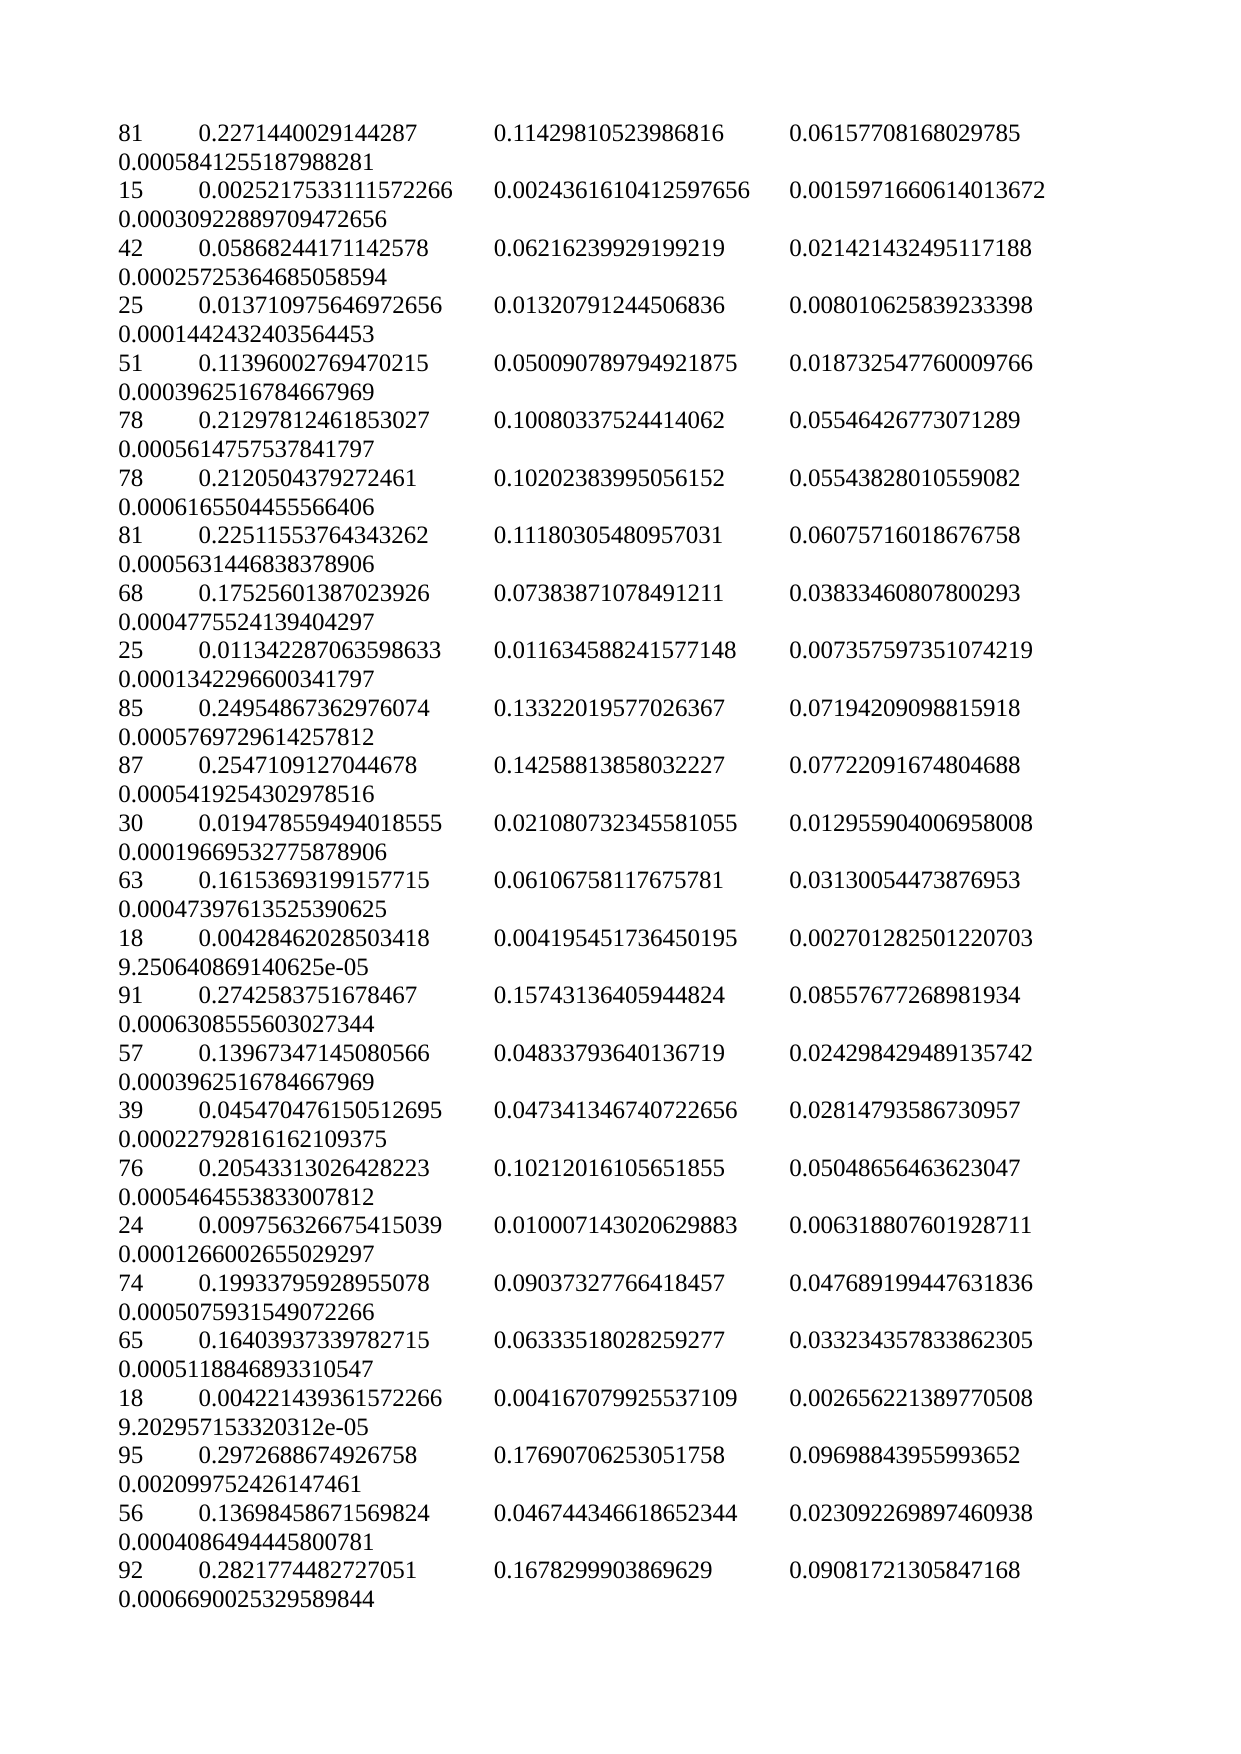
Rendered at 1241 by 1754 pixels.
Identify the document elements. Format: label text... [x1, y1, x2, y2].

text 51 0.11396002769470215 0.050090789794921875 0.018732547760009766 0.0003962516784667969 [118, 348, 1122, 406]
text 87 0.2547109127044678 0.14258813858032227 0.07722091674804688 0.0005419254302978516 [118, 751, 1122, 808]
text 81 0.22511553764343262 0.11180305480957031 0.06075716018676758 0.0005631446838378906 [118, 521, 1122, 578]
text 81 0.2271440029144287 0.11429810523986816 0.06157708168029785 0.0005841255187988281 [118, 118, 1122, 176]
text 18 0.00428462028503418 0.004195451736450195 0.002701282501220703 9.250640869140625e-05 [118, 923, 1122, 981]
text 65 0.16403937339782715 0.06333518028259277 0.033234357833862305 0.0005118846893310547 [118, 1326, 1122, 1383]
text 91 0.2742583751678467 0.15743136405944824 0.08557677268981934 0.0006308555603027344 [118, 981, 1122, 1038]
text 39 0.045470476150512695 0.047341346740722656 0.02814793586730957 0.00022792816162109375 [118, 1096, 1122, 1153]
text 76 0.20543313026428223 0.10212016105651855 0.05048656463623047 0.0005464553833007812 [118, 1153, 1122, 1211]
text 30 0.019478559494018555 0.021080732345581055 0.012955904006958008 0.00019669532775878906 [118, 808, 1122, 866]
text 95 0.2972688674926758 0.17690706253051758 0.09698843955993652 0.002099752426147461 [118, 1441, 1122, 1498]
text 92 0.2821774482727051 0.1678299903869629 0.09081721305847168 0.0006690025329589844 [118, 1556, 1122, 1613]
text 74 0.19933795928955078 0.09037327766418457 0.047689199447631836 0.0005075931549072266 [118, 1268, 1122, 1326]
text 78 0.2120504379272461 0.10202383995056152 0.05543828010559082 0.0006165504455566406 [118, 463, 1122, 521]
text 15 0.0025217533111572266 0.0024361610412597656 0.0015971660614013672 0.00030922889709472656 [118, 176, 1122, 233]
text 24 0.009756326675415039 0.010007143020629883 0.006318807601928711 0.0001266002655029297 [118, 1211, 1122, 1268]
text 85 0.24954867362976074 0.13322019577026367 0.07194209098815918 0.0005769729614257812 [118, 693, 1122, 751]
text 63 0.16153693199157715 0.06106758117675781 0.03130054473876953 0.00047397613525390625 [118, 866, 1122, 923]
text 57 0.13967347145080566 0.04833793640136719 0.024298429489135742 0.0003962516784667969 [118, 1038, 1122, 1096]
text 78 0.21297812461853027 0.10080337524414062 0.05546426773071289 0.0005614757537841797 [118, 406, 1122, 463]
text 18 0.004221439361572266 0.004167079925537109 0.002656221389770508 9.202957153320312e-05 [118, 1383, 1122, 1441]
text 25 0.011342287063598633 0.011634588241577148 0.007357597351074219 0.0001342296600341797 [118, 636, 1122, 693]
text 25 0.013710975646972656 0.01320791244506836 0.008010625839233398 0.0001442432403564453 [118, 291, 1122, 348]
text 56 0.13698458671569824 0.046744346618652344 0.023092269897460938 0.0004086494445800781 [118, 1498, 1122, 1556]
text 68 0.17525601387023926 0.07383871078491211 0.03833460807800293 0.0004775524139404297 [118, 578, 1122, 636]
text 42 0.05868244171142578 0.06216239929199219 0.021421432495117188 0.00025725364685058594 [118, 233, 1122, 291]
